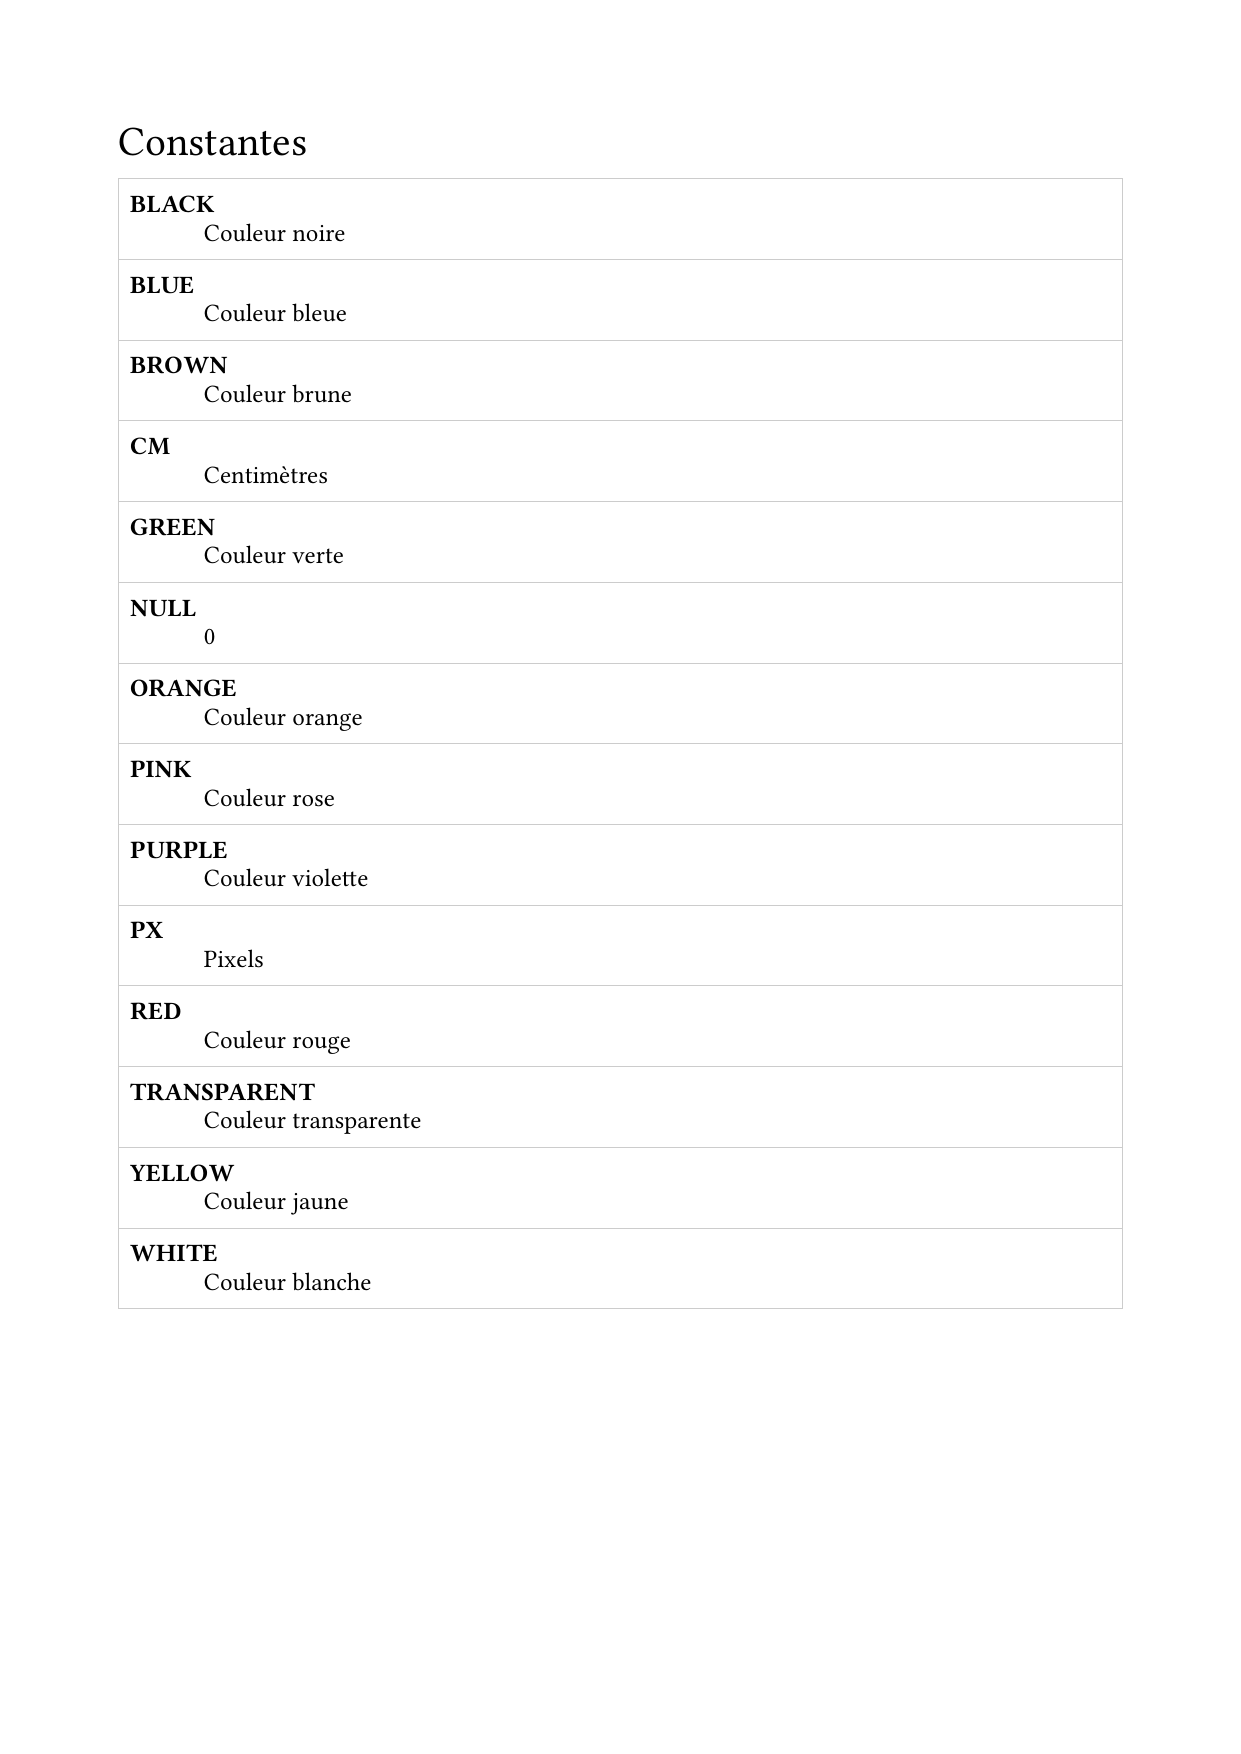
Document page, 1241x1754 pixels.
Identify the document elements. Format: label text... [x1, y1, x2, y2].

table_cell NULL 0 [119, 583, 1122, 662]
table_cell BLUE Couleur bleue [119, 260, 1122, 339]
table_cell WHITE Couleur blanche [119, 1229, 1122, 1308]
table_cell RED Couleur rouge [119, 986, 1122, 1066]
table_cell ORANGE Couleur orange [119, 664, 1122, 743]
table_cell PX Pixels [119, 906, 1122, 985]
table_cell TRANSPARENT Couleur transparente [119, 1067, 1122, 1147]
table_cell PINK Couleur rose [119, 744, 1122, 824]
table_cell YELLOW Couleur jaune [119, 1148, 1122, 1228]
table_header BLACK Couleur noire [119, 179, 1122, 259]
table_cell BROWN Couleur brune [119, 341, 1122, 420]
table_cell CM Centimètres [119, 421, 1122, 501]
table_cell GREEN Couleur verte [119, 502, 1122, 582]
subtitle Constantes [118, 118, 1122, 166]
table_cell PURPLE Couleur violette [119, 825, 1122, 905]
